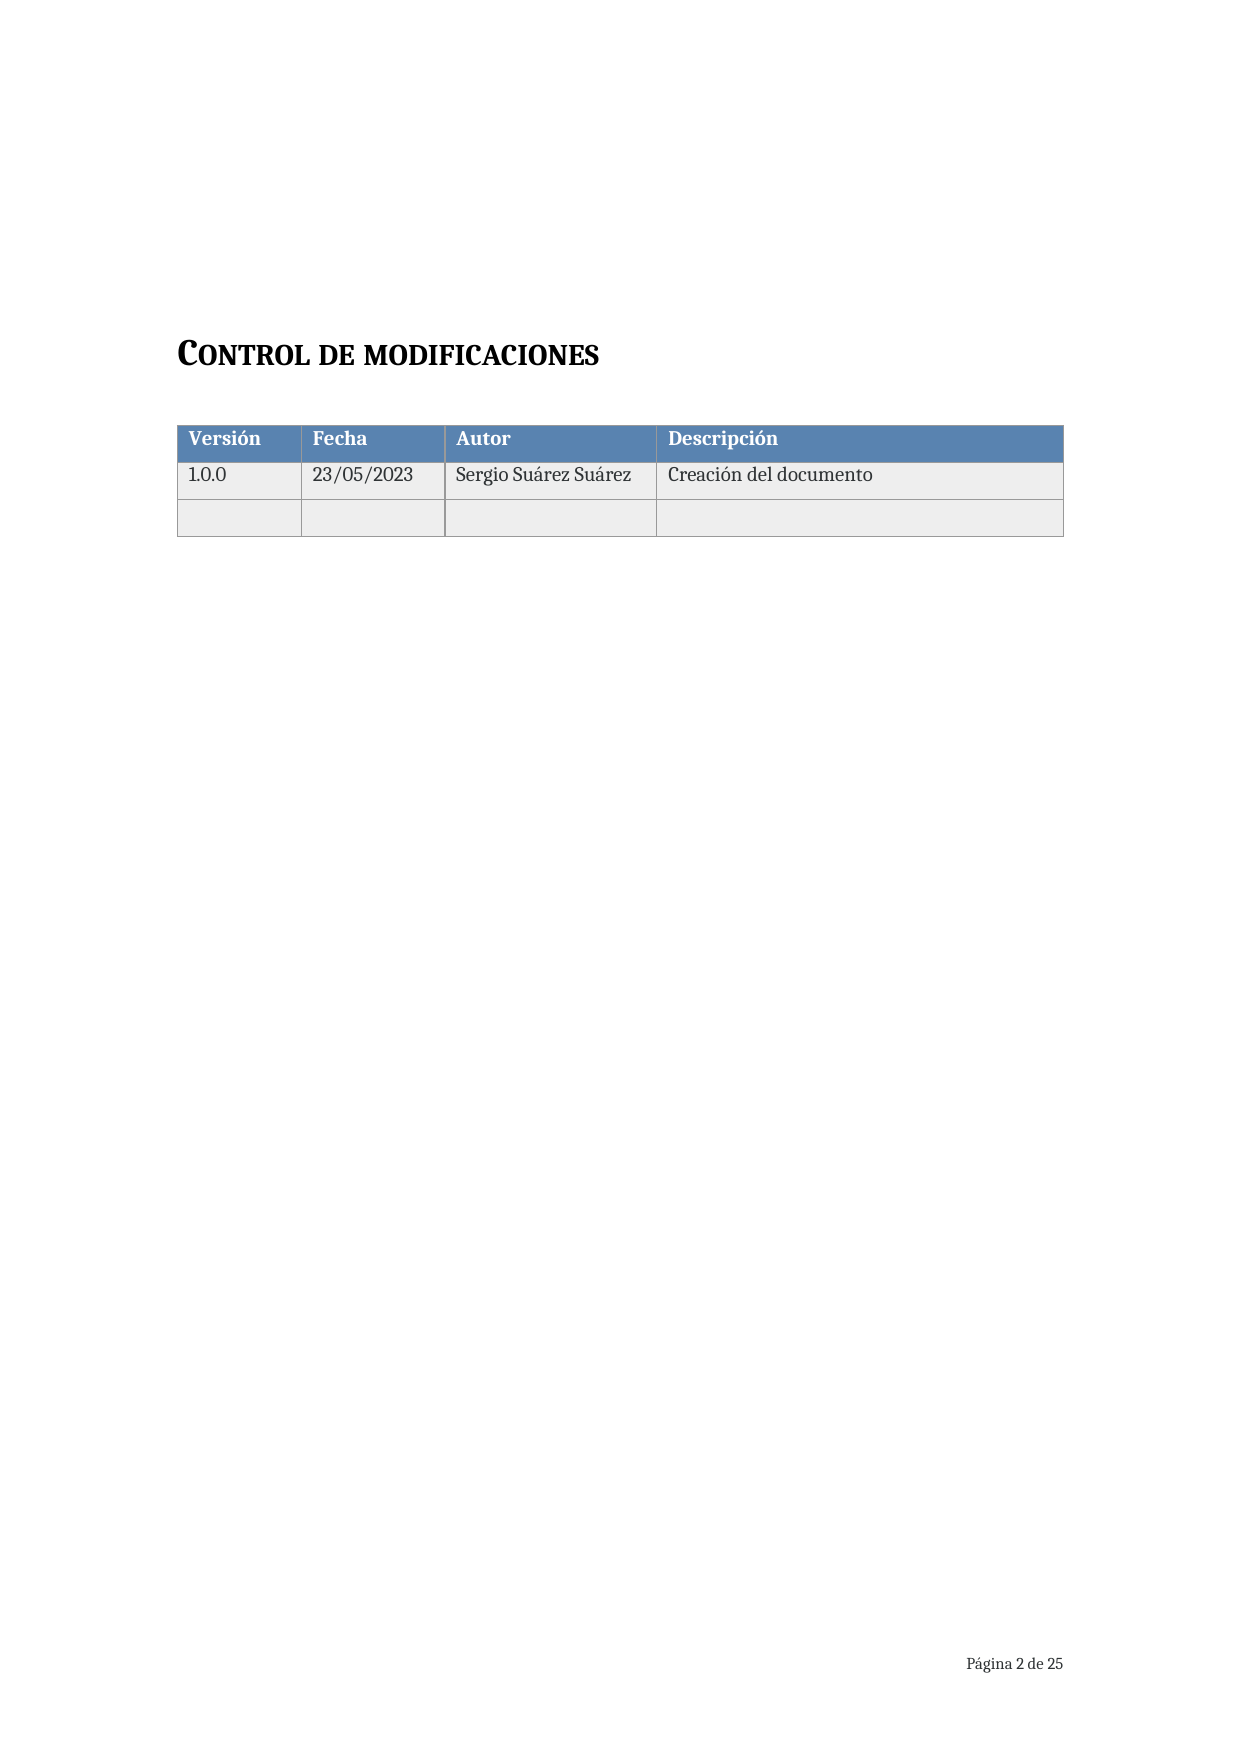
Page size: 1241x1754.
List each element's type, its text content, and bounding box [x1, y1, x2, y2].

table_header Fecha [302, 426, 444, 462]
table_cell [446, 500, 656, 536]
table_header Descripción [657, 426, 1063, 462]
table_cell 23/05/2023 [302, 463, 444, 499]
table_header Versión [178, 426, 301, 462]
table_cell 1.0.0 [178, 463, 301, 499]
table_cell [178, 500, 301, 536]
table_cell [657, 500, 1063, 536]
table_header Autor [446, 426, 656, 462]
table_cell Sergio Suárez Suárez [446, 463, 656, 499]
table_cell Creación del documento [657, 463, 1063, 499]
text Control de modificaciones [177, 332, 1063, 375]
table_cell [302, 500, 444, 536]
